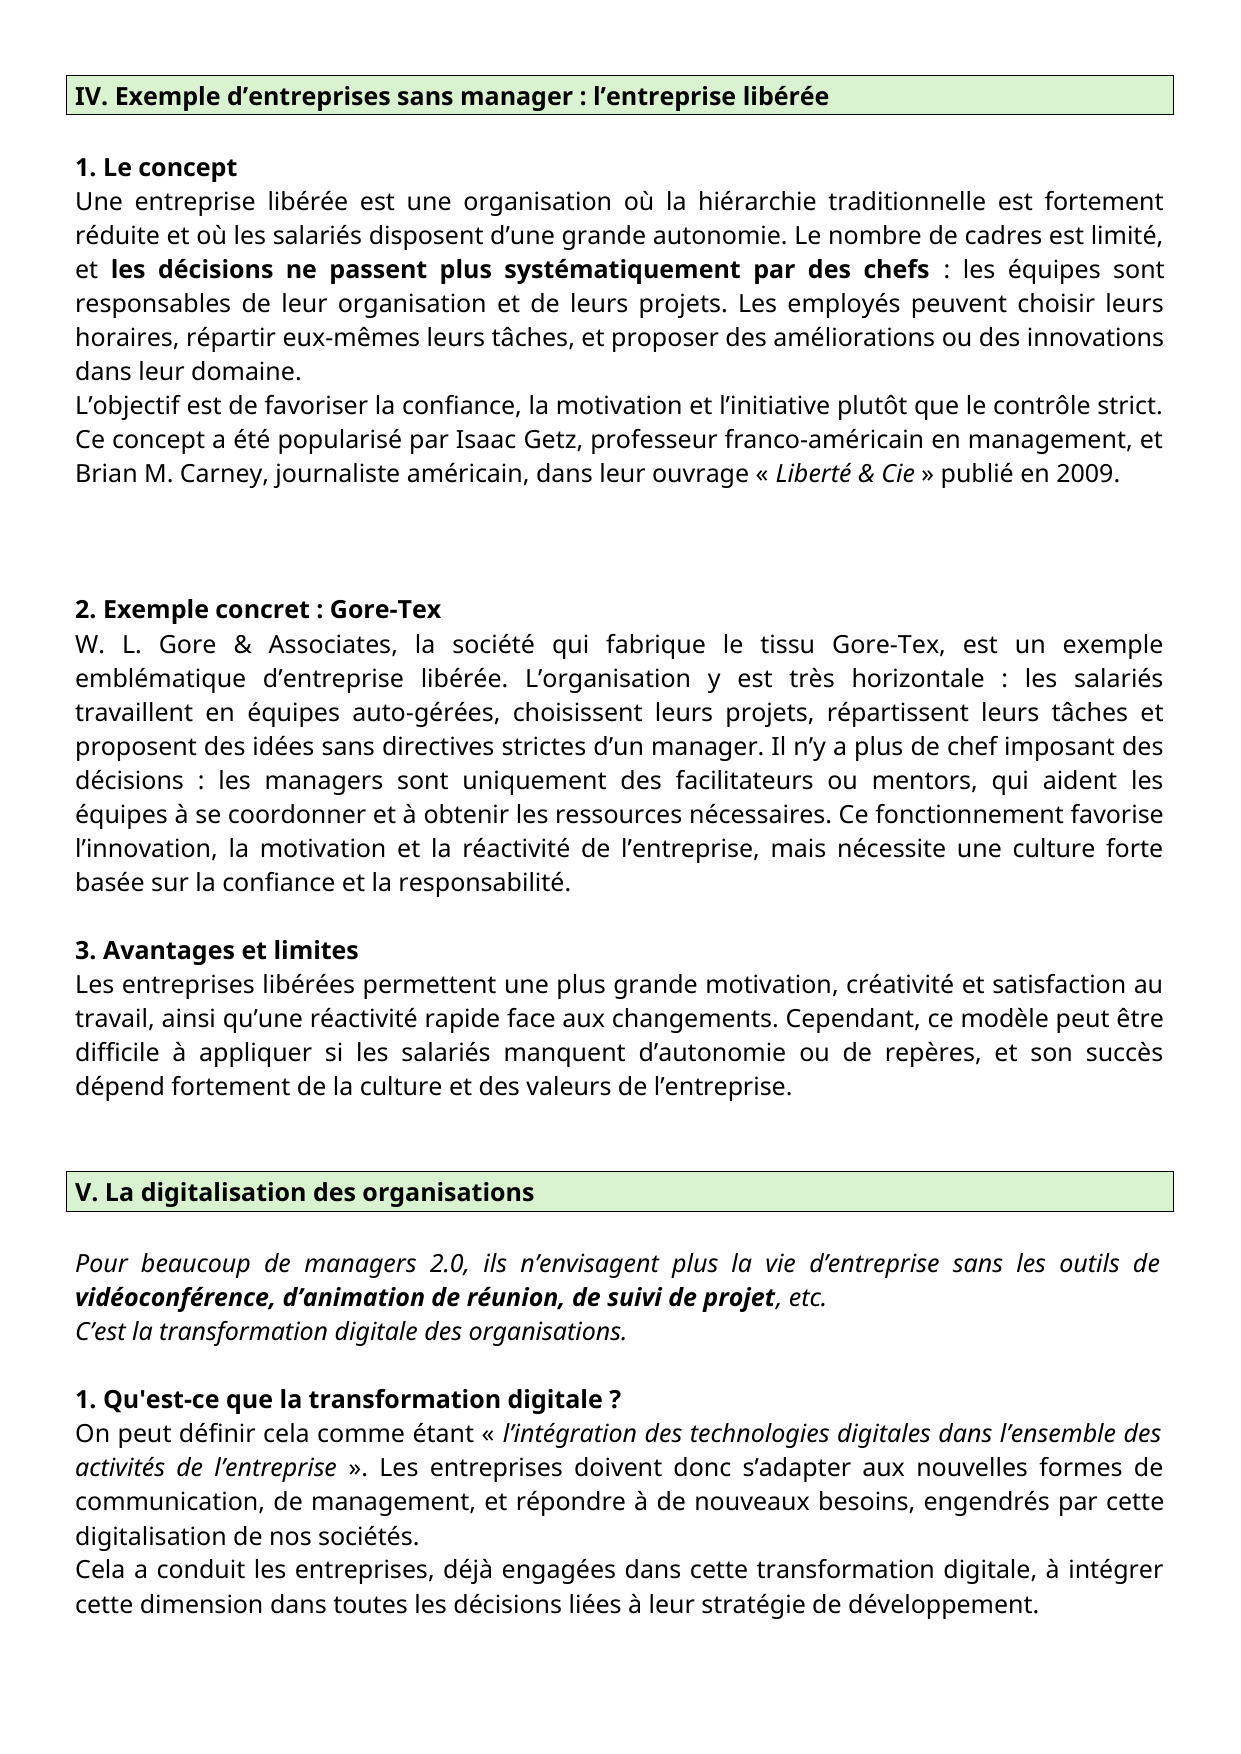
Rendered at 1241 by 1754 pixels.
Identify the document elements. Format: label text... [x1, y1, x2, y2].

text On peut définir cela comme étant « l’intégration des technologies digitales dans l’ensemble des activités de l’entreprise ». Les entreprises doivent donc s’adapter aux nouvelles formes de communication, de management, et répondre à de nouveaux besoins, engendrés par cette digitalisation de nos sociétés. [75, 1416, 1165, 1552]
text Cela a conduit les entreprises, déjà engagées dans cette transformation digitale, à intégrer cette dimension dans toutes les décisions liées à leur stratégie de développement. [75, 1552, 1165, 1620]
text V. La digitalisation des organisations [67, 1172, 1173, 1211]
text L’objectif est de favoriser la confiance, la motivation et l’initiative plutôt que le contrôle strict. Ce concept a été popularisé par Isaac Getz, professeur franco-américain en management, et Brian M. Carney, journaliste américain, dans leur ouvrage « Liberté & Cie » publié en 2009. [75, 388, 1165, 490]
text Une entreprise libérée est une organisation où la hiérarchie traditionnelle est fortement réduite et où les salariés disposent d’une grande autonomie. Le nombre de cadres est limité, et les décisions ne passent plus systématiquement par des chefs : les équipes sont responsables de leur organisation et de leurs projets. Les employés peuvent choisir leurs horaires, répartir eux-mêmes leurs tâches, et proposer des améliorations ou des innovations dans leur domaine. [75, 183, 1165, 388]
text Pour beaucoup de managers 2.0, ils n’envisagent plus la vie d’entreprise sans les outils de vidéoconférence, d’animation de réunion, de suivi de projet, etc. [75, 1246, 1165, 1314]
text 1. Le concept [75, 149, 1165, 183]
text 3. Avantages et limites [75, 933, 1165, 967]
text Les entreprises libérées permettent une plus grande motivation, créativité et satisfaction au travail, ainsi qu’une réactivité rapide face aux changements. Cependant, ce modèle peut être difficile à appliquer si les salariés manquent d’autonomie ou de repères, et son succès dépend fortement de la culture et des valeurs de l’entreprise. [75, 967, 1165, 1103]
text 2. Exemple concret : Gore-Tex [75, 592, 1165, 626]
text IV. Exemple d’entreprises sans manager : l’entreprise libérée [67, 76, 1173, 114]
text C’est la transformation digitale des organisations. [75, 1314, 1165, 1348]
text W. L. Gore & Associates, la société qui fabrique le tissu Gore-Tex, est un exemple emblématique d’entreprise libérée. L’organisation y est très horizontale : les salariés travaillent en équipes auto-gérées, choisissent leurs projets, répartissent leurs tâches et proposent des idées sans directives strictes d’un manager. Il n’y a plus de chef imposant des décisions : les managers sont uniquement des facilitateurs ou mentors, qui aident les équipes à se coordonner et à obtenir les ressources nécessaires. Ce fonctionnement favorise l’innovation, la motivation et la réactivité de l’entreprise, mais nécessite une culture forte basée sur la confiance et la responsabilité. [75, 626, 1165, 899]
text 1. Qu'est-ce que la transformation digitale ? [75, 1382, 1165, 1416]
